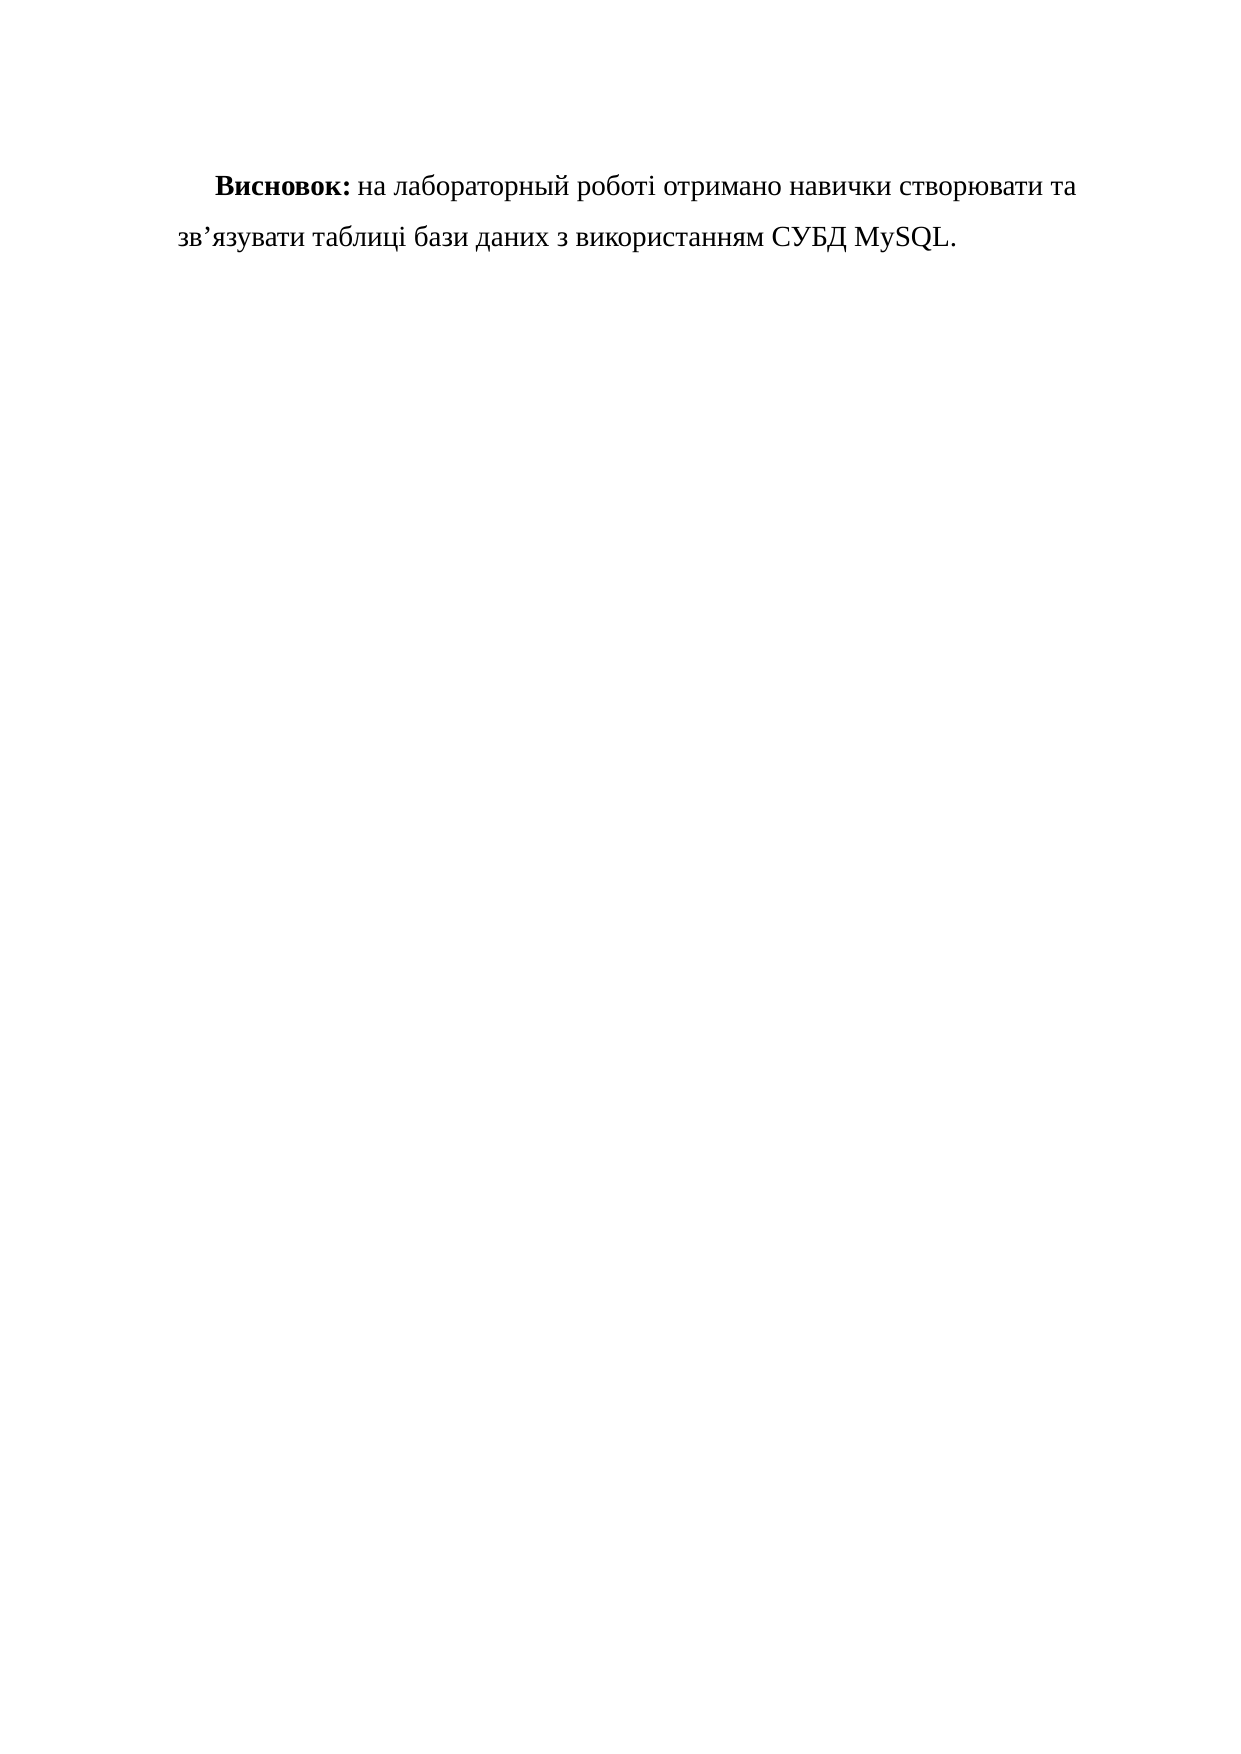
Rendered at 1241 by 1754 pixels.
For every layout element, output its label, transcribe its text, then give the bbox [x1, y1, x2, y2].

text Висновок: на лабораторный роботі отримано навички створювати та зв’язувати таблиці бази даних з використанням СУБД MySQL. [177, 168, 1152, 252]
